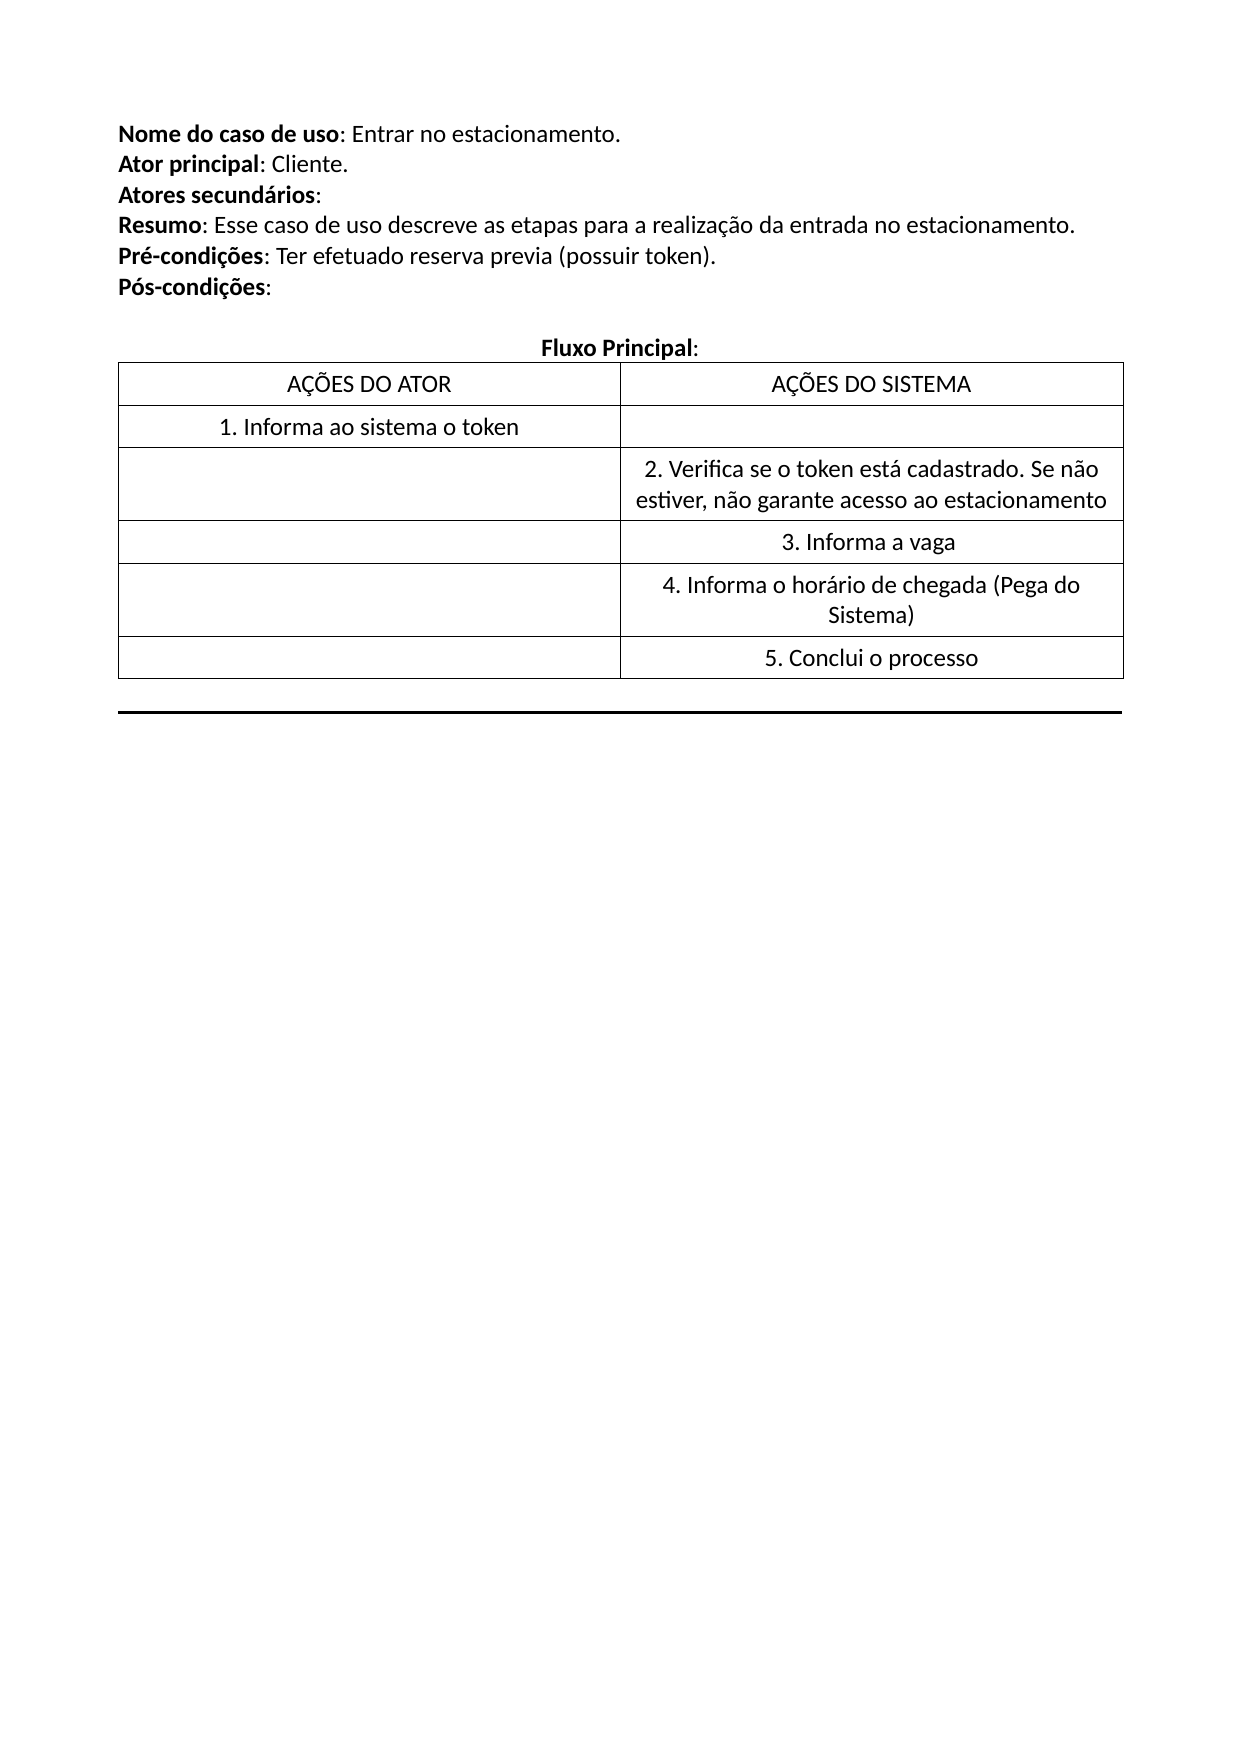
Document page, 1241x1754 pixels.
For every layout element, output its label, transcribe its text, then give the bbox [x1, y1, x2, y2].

table_cell [119, 448, 620, 520]
table_cell 1. Informa ao sistema o token [119, 406, 620, 447]
text Nome do caso de uso: Entrar no estacionamento. [118, 118, 1122, 149]
table_cell [621, 406, 1123, 447]
table_header AÇÕES DO SISTEMA [621, 363, 1123, 405]
table_header AÇÕES DO ATOR [119, 363, 620, 405]
text Pré-condições: Ter efetuado reserva previa (possuir token). [118, 240, 1122, 271]
table_cell 3. Informa a vaga [621, 521, 1123, 563]
text Ator principal: Cliente. [118, 149, 1122, 179]
table_cell 4. Informa o horário de chegada (Pega do Sistema) [621, 564, 1123, 636]
text Atores secundários: [118, 179, 1122, 210]
text Fluxo Principal: [118, 332, 1122, 362]
table_cell [119, 564, 620, 636]
table_cell 5. Conclui o processo [621, 637, 1123, 678]
table_cell [119, 637, 620, 678]
table_cell [119, 521, 620, 563]
text Resumo: Esse caso de uso descreve as etapas para a realização da entrada no estacionamento. [118, 210, 1122, 240]
table_cell 2. Verifica se o token está cadastrado. Se não estiver, não garante acesso ao estacionamento [621, 448, 1123, 520]
text Pós-condições: [118, 271, 1122, 301]
